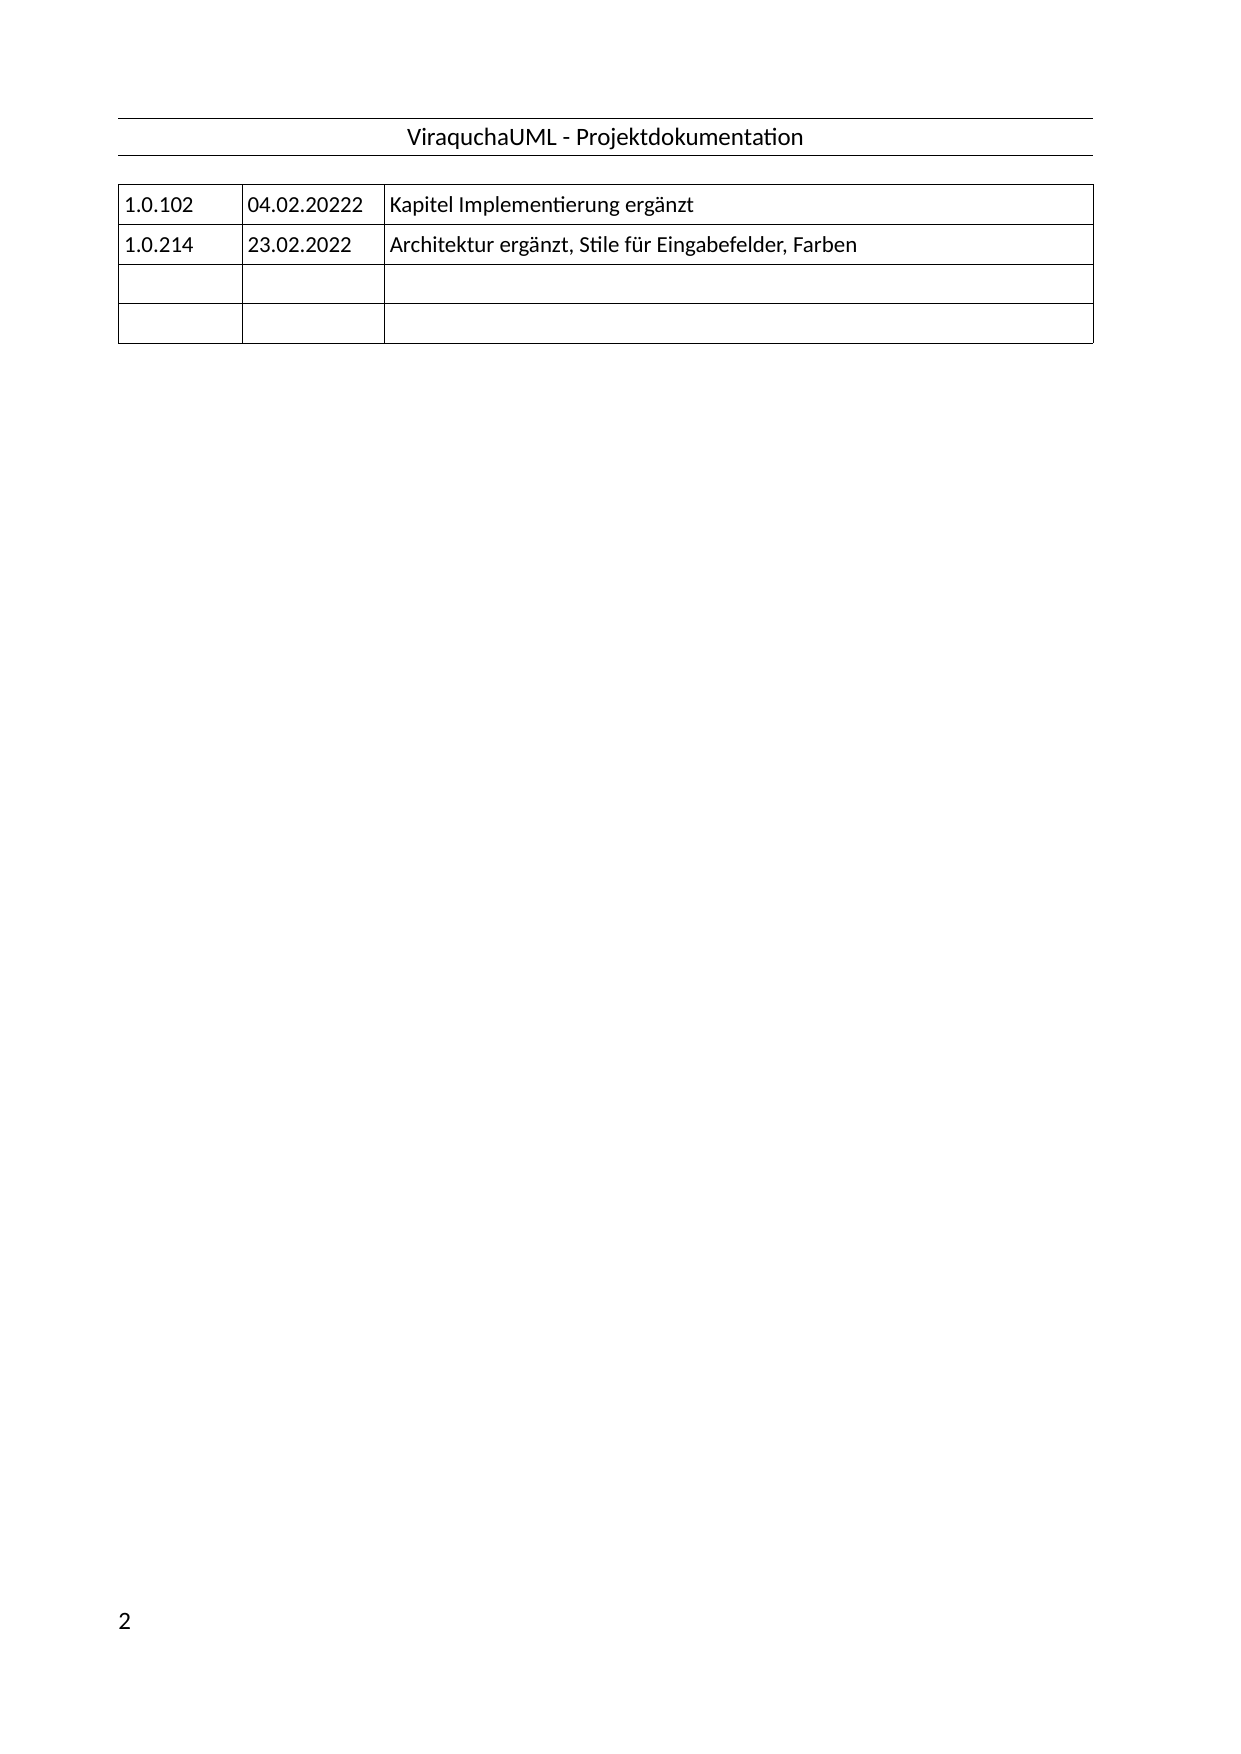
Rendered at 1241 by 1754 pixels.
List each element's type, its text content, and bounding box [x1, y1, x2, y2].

table_cell [385, 265, 1093, 303]
table_cell 23.02.2022 [243, 225, 384, 263]
table_cell [243, 304, 384, 343]
table_cell [119, 265, 242, 303]
table_cell Architektur ergänzt, Stile für Eingabefelder, Farben [385, 225, 1093, 263]
table_cell [385, 304, 1093, 343]
table_cell [119, 304, 242, 343]
table_cell 1.0.214 [119, 225, 242, 263]
table_cell [243, 265, 384, 303]
table_cell 04.02.20222 [243, 185, 384, 224]
table_cell 1.0.102 [119, 185, 242, 224]
table_cell Kapitel Implementierung ergänzt [385, 185, 1093, 224]
